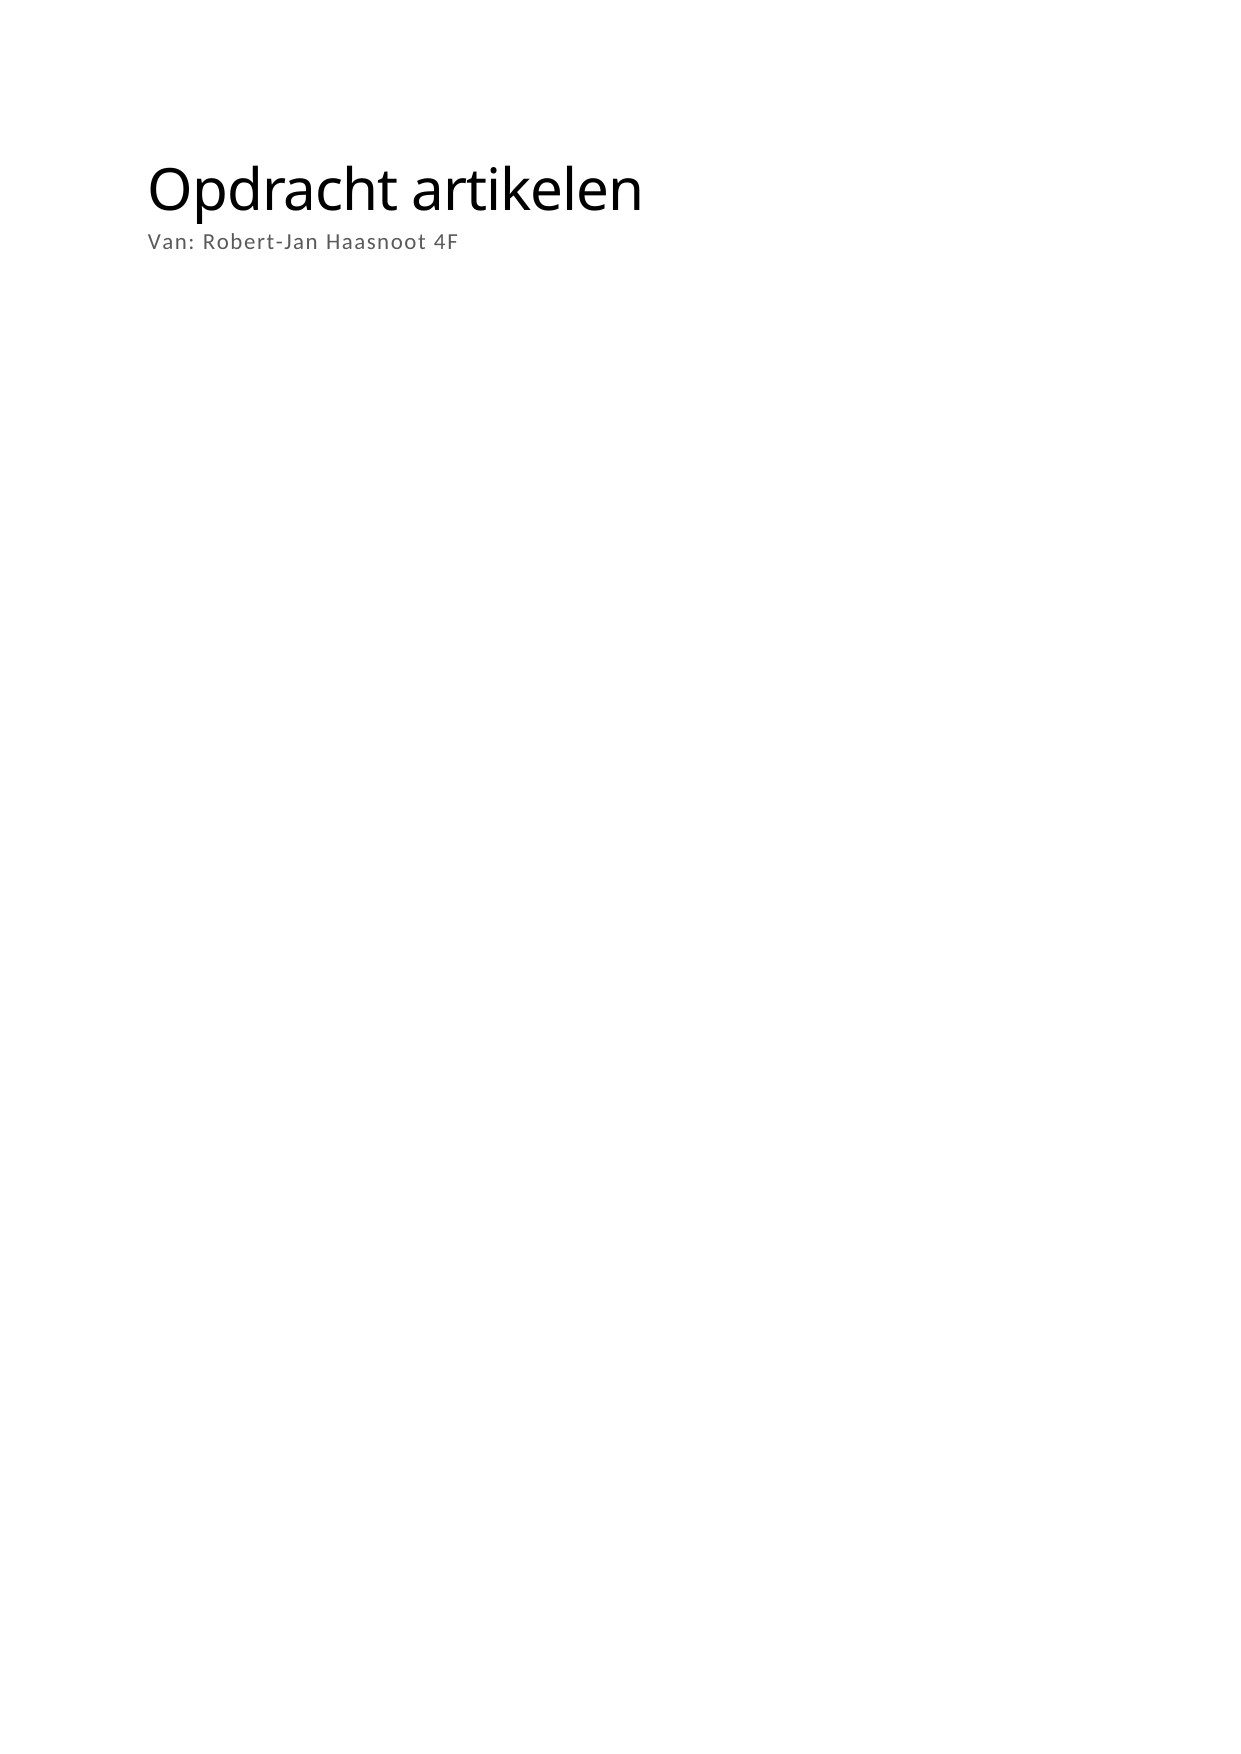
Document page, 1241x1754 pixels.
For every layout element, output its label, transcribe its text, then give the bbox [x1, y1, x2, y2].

text Opdracht artikelen [148, 148, 1093, 227]
text Van: Robert-Jan Haasnoot 4F [148, 227, 1093, 255]
